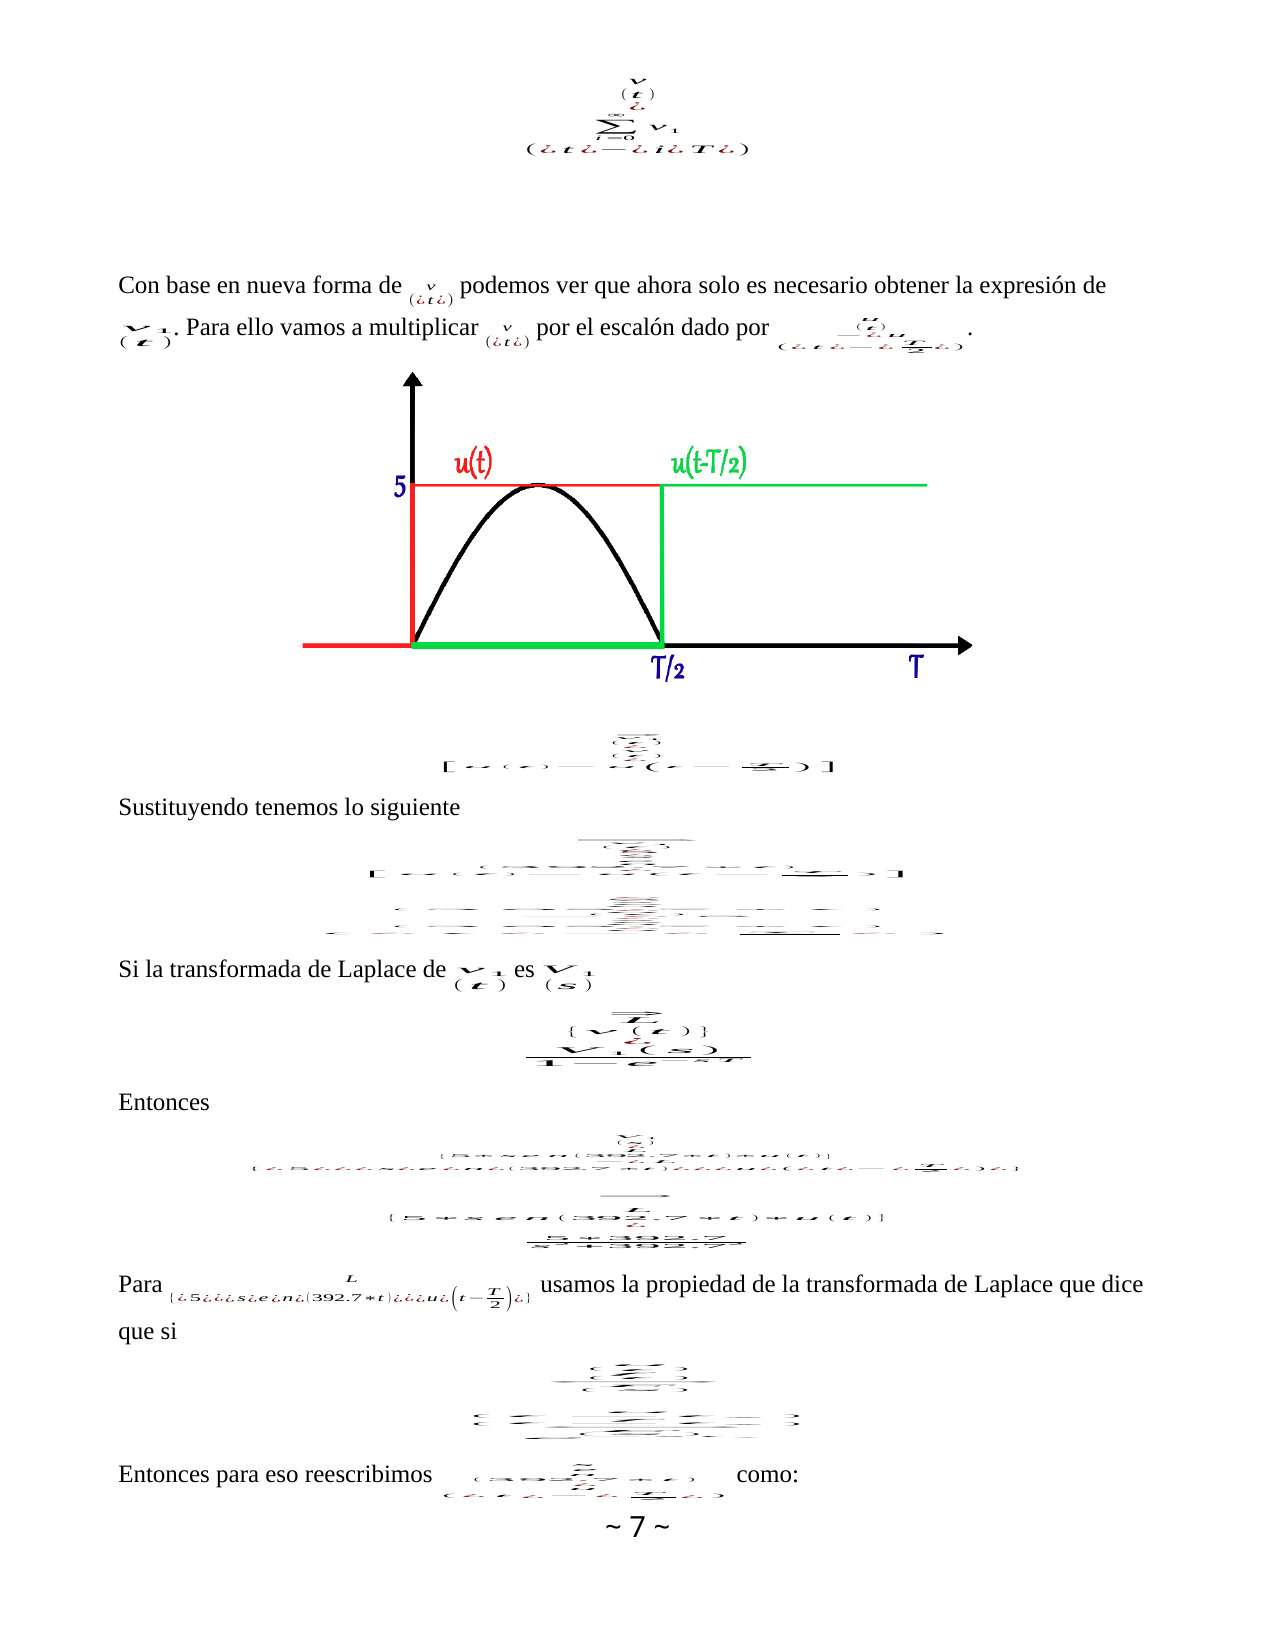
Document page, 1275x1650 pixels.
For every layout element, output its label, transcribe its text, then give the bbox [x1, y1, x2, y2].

text Entonces [118, 1087, 1157, 1116]
text Si la transformada de Laplace de es [118, 954, 1157, 992]
text Sustituyendo tenemos lo siguiente [118, 792, 1157, 821]
text Con base en nueva forma de podemos ver que ahora solo es necesario obtener la expresión de . Para ello vamos a multiplicar por el escalón dado por . [118, 270, 1157, 355]
text Entonces para eso reescribimos como: [118, 1459, 1157, 1502]
text Para usamos la propiedad de la transformada de Laplace que dice que si [118, 1269, 1157, 1345]
